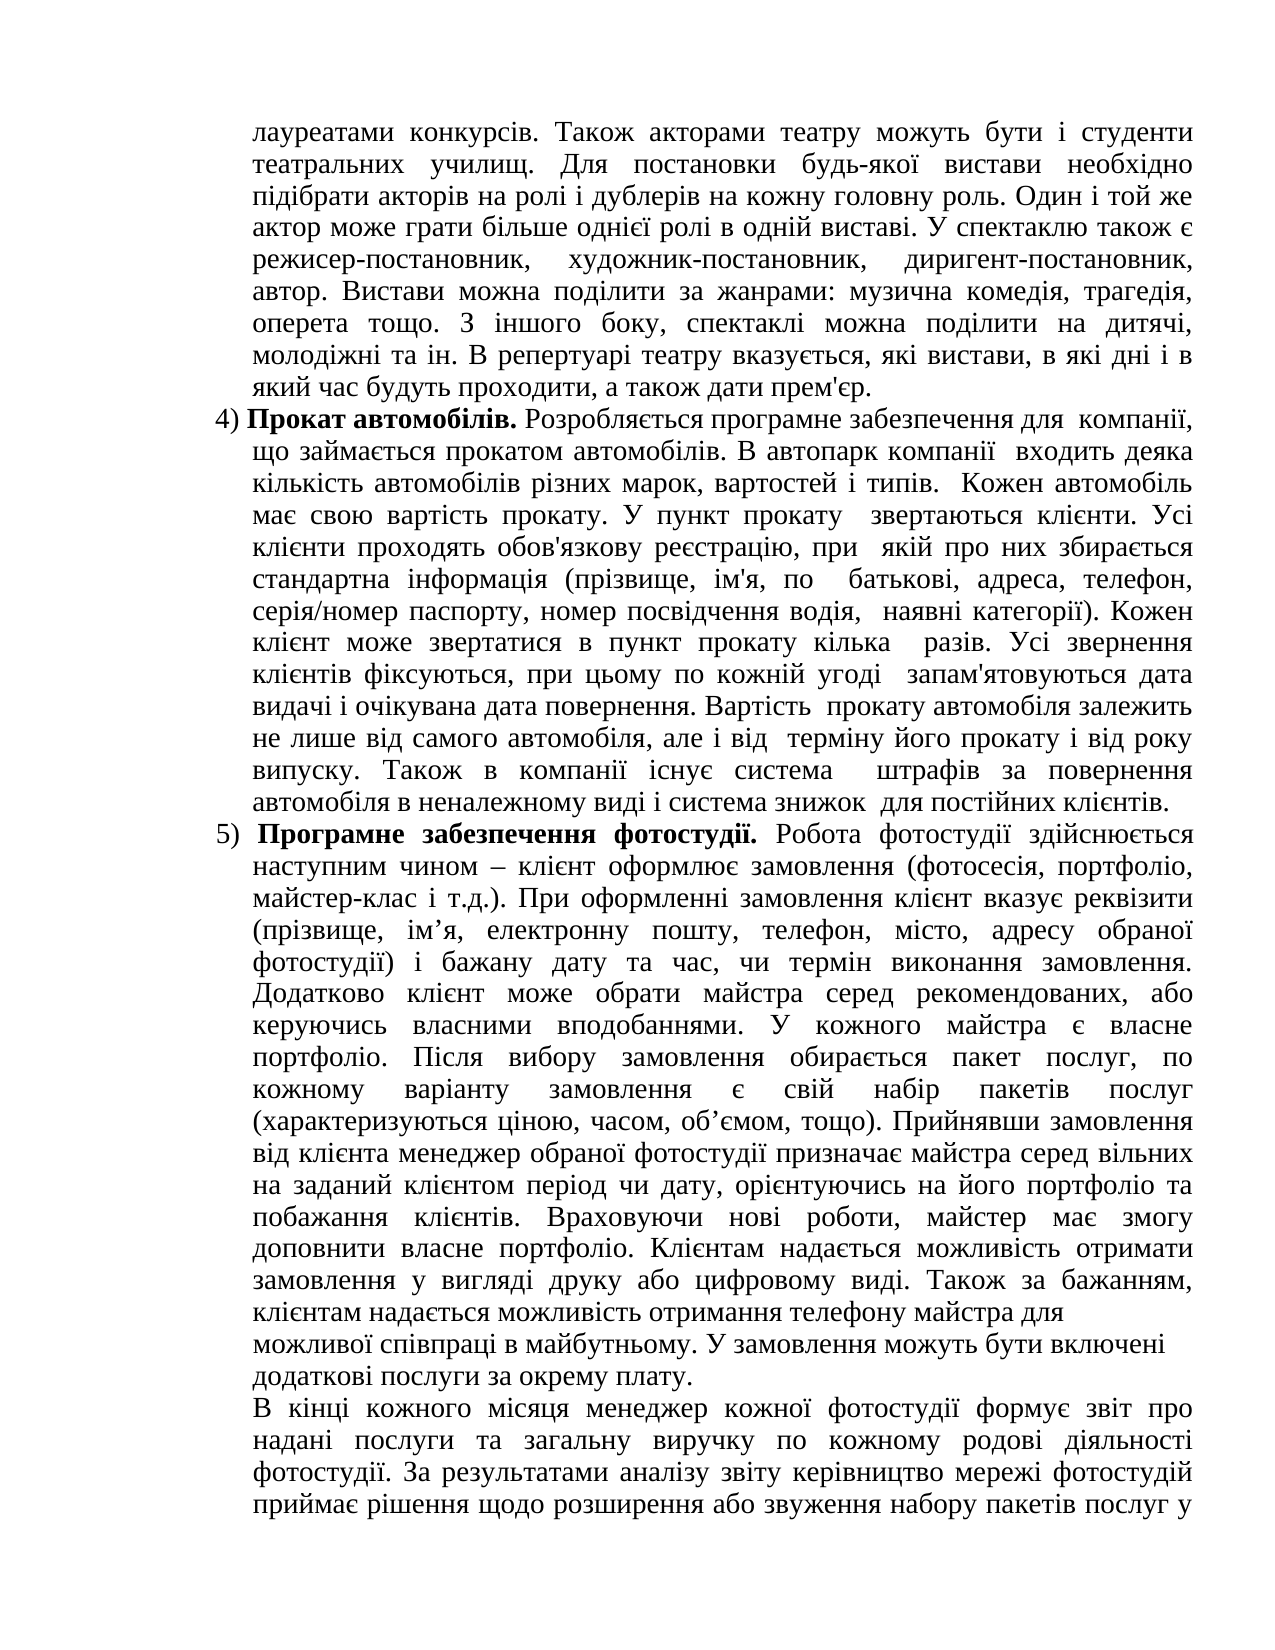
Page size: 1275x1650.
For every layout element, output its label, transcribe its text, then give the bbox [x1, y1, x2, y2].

text лауреатами конкурсів. Також акторами театру можуть бути і студенти театральних училищ. Для постановки будь-якої вистави необхідно підібрати акторів на ролі і дублерів на кожну головну роль. Один і той же актор може грати більше однієї ролі в одній виставі. У спектаклю також є режисер-постановник, художник-постановник, диригент-постановник, автор. Вистави можна поділити за жанрами: музична комедія, трагедія, оперета тощо. З іншого боку, спектаклі можна поділити на дитячі, молодіжні та ін. В репертуарі театру вказується, які вистави, в які дні і в який час будуть проходити, а також дати прем'єр. [252, 116, 1194, 402]
text 4) Прокат автомобілів. Розробляється програмне забезпечення для компанії, що займається прокатом автомобілів. В автопарк компанії входить деяка кількість автомобілів різних марок, вартостей і типів. Кожен автомобіль має свою вартість прокату. У пункт прокату звертаються клієнти. Усі клієнти проходять обов'язкову реєстрацію, при якій про них збирається стандартна інформація (прізвище, ім'я, по батькові, адреса, телефон, серія/номер паспорту, номер посвідчення водія, наявні категорії). Кожен клієнт може звертатися в пункт прокату кілька разів. Усі звернення клієнтів фіксуються, при цьому по кожній угоді запам'ятовуються дата видачі і очікувана дата повернення. Вартість прокату автомобіля залежить не лише від самого автомобіля, але і від терміну його прокату і від року випуску. Також в компанії існує система штрафів за повернення автомобіля в неналежному виді і система знижок для постійних клієнтів. [215, 403, 1194, 817]
text В кінці кожного місяця менеджер кожної фотостудії формує звіт про надані послуги та загальну виручку по кожному родові діяльності фотостудії. За результатами аналізу звіту керівництво мережі фотостудій приймає рішення щодо розширення або звуження набору пакетів послуг у [252, 1392, 1194, 1519]
text 5) Програмне забезпечення фотостудії. Робота фотостудії здійснюється наступним чином – клієнт оформлює замовлення (фотосесія, портфоліо, майстер-клас і т.д.). При оформленні замовлення клієнт вказує реквізити (прізвище, ім’я, електронну пошту, телефон, місто, адресу обраної фотостудії) і бажану дату та час, чи термін виконання замовлення. Додатково клієнт може обрати майстра серед рекомендованих, або керуючись власними вподобаннями. У кожного майстра є власне портфоліо. Після вибору замовлення обирається пакет послуг, по кожному варіанту замовлення є свій набір пакетів послуг (характеризуються ціною, часом, об’ємом, тощо). Прийнявши замовлення від клієнта менеджер обраної фотостудії призначає майстра серед вільних на заданий клієнтом період чи дату, орієнтуючись на його портфоліо та побажання клієнтів. Враховуючи нові роботи, майстер має змогу доповнити власне портфоліо. Клієнтам надається можливість отримати замовлення у вигляді друку або цифровому виді. Також за бажанням, клієнтам надається можливість отримання телефону майстра для [216, 818, 1194, 1328]
text можливої співпраці в майбутньому. У замовлення можуть бути включені додаткові послуги за окрему плату. [252, 1328, 1193, 1392]
